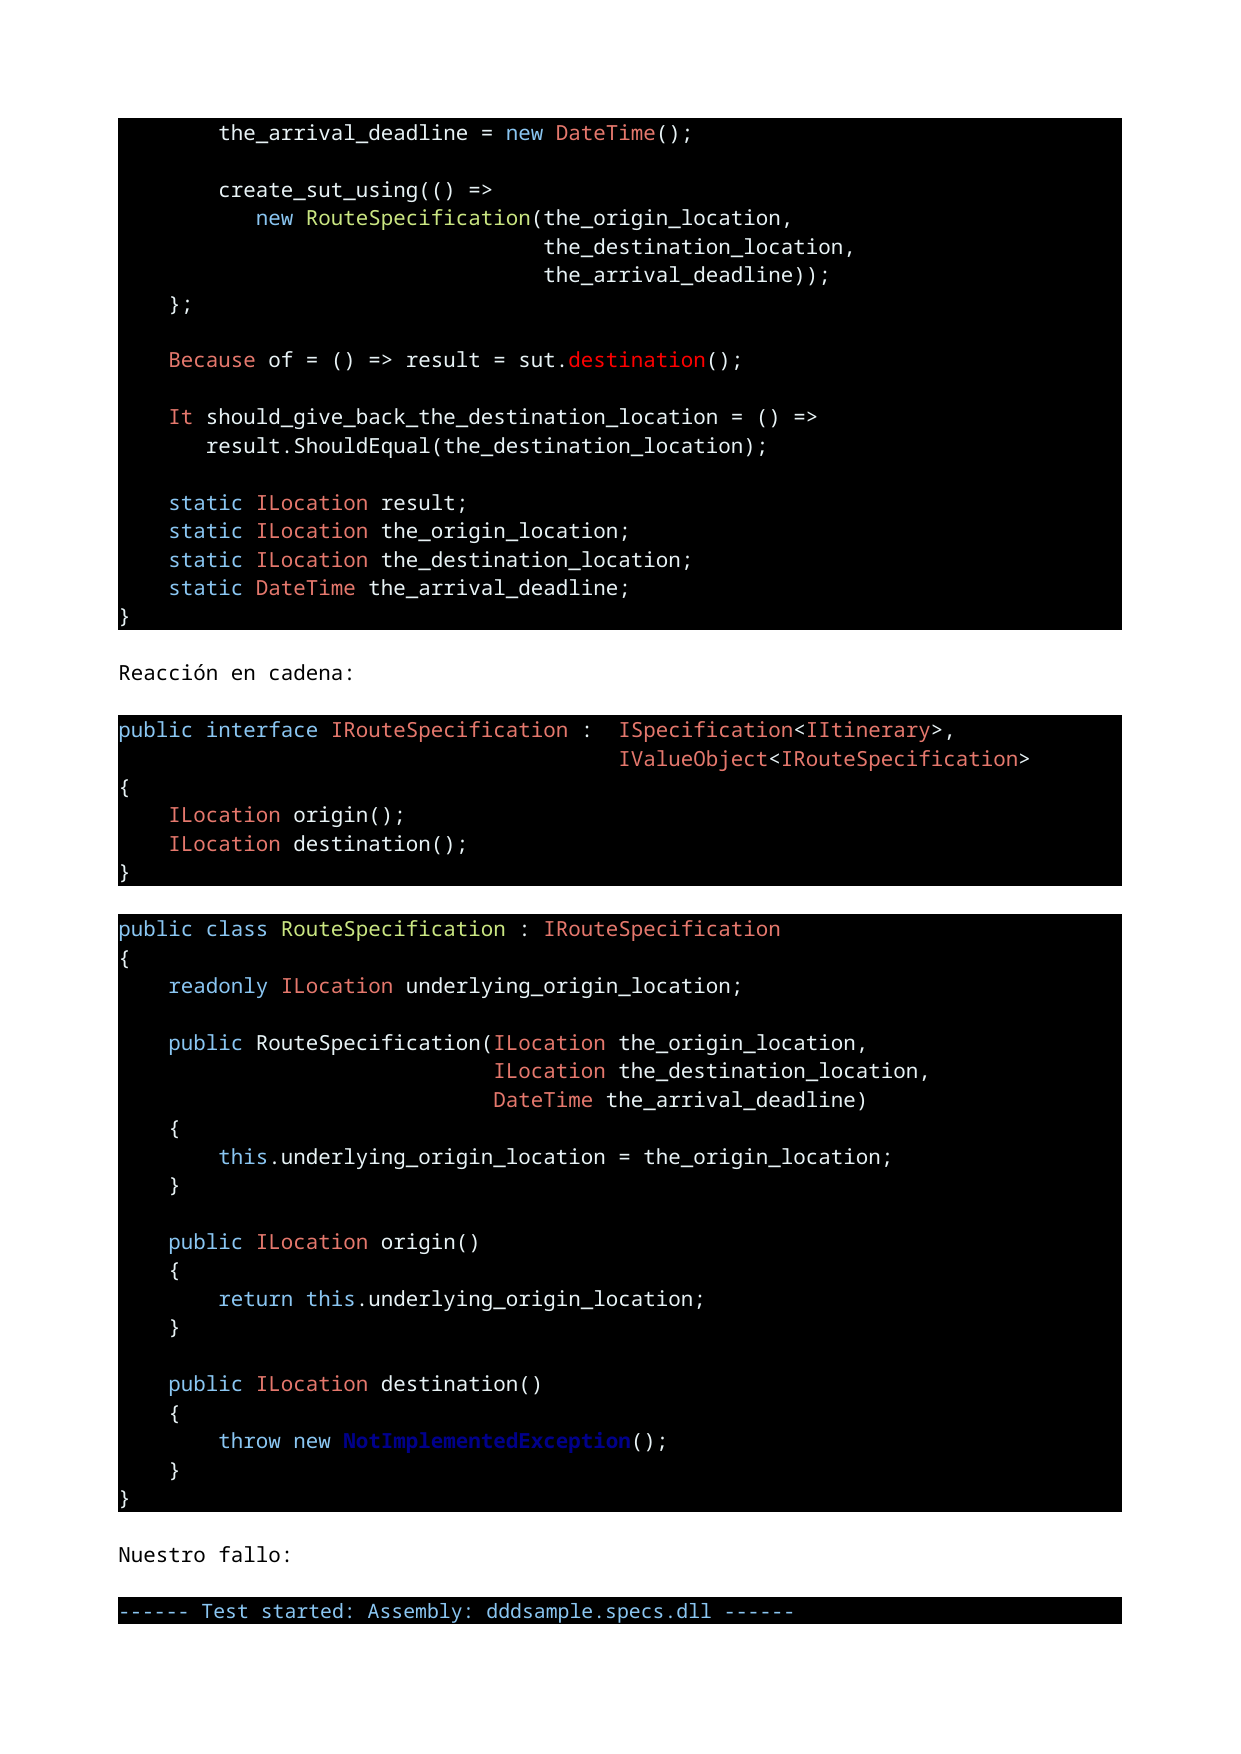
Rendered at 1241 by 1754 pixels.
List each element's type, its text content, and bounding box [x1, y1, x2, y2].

text { [118, 1113, 1122, 1142]
text the_arrival_deadline = new DateTime(); [118, 118, 1122, 147]
text the_destination_location, [118, 232, 1122, 260]
text static ILocation result; [118, 488, 1122, 516]
text DateTime the_arrival_deadline) [118, 1085, 1122, 1113]
text IValueObject<IRouteSpecification> [118, 744, 1122, 772]
text } [118, 857, 1122, 886]
text } [118, 1455, 1122, 1483]
text } [118, 1170, 1122, 1199]
text the_arrival_deadline)); [118, 260, 1122, 289]
text static DateTime the_arrival_deadline; [118, 573, 1122, 602]
text throw new NotImplementedException(); [118, 1426, 1122, 1455]
text { [118, 1398, 1122, 1426]
text static ILocation the_origin_location; [118, 516, 1122, 545]
text It should_give_back_the_destination_location = () => [118, 402, 1122, 431]
text } [118, 1483, 1122, 1512]
text new RouteSpecification(the_origin_location, [118, 203, 1122, 232]
text ILocation destination(); [118, 829, 1122, 857]
text public ILocation destination() [118, 1369, 1122, 1398]
text Reacción en cadena: [118, 658, 1122, 687]
text Nuestro fallo: [118, 1540, 1122, 1568]
text public ILocation origin() [118, 1227, 1122, 1256]
text }; [118, 289, 1122, 317]
text ------ Test started: Assembly: dddsample.specs.dll ------ [118, 1597, 1122, 1624]
text Because of = () => result = sut.destination(); [118, 346, 1122, 374]
text return this.underlying_origin_location; [118, 1284, 1122, 1312]
text { [118, 943, 1122, 971]
text result.ShouldEqual(the_destination_location); [118, 431, 1122, 459]
text public class RouteSpecification : IRouteSpecification [118, 914, 1122, 943]
text readonly ILocation underlying_origin_location; [118, 971, 1122, 1000]
text ILocation origin(); [118, 801, 1122, 829]
text public RouteSpecification(ILocation the_origin_location, [118, 1028, 1122, 1057]
text create_sut_using(() => [118, 175, 1122, 203]
text { [118, 1256, 1122, 1284]
text } [118, 602, 1122, 630]
text ILocation the_destination_location, [118, 1057, 1122, 1085]
text { [118, 772, 1122, 801]
text static ILocation the_destination_location; [118, 545, 1122, 573]
text } [118, 1312, 1122, 1341]
text this.underlying_origin_location = the_origin_location; [118, 1142, 1122, 1170]
text public interface IRouteSpecification : ISpecification<IItinerary>, [118, 715, 1122, 744]
